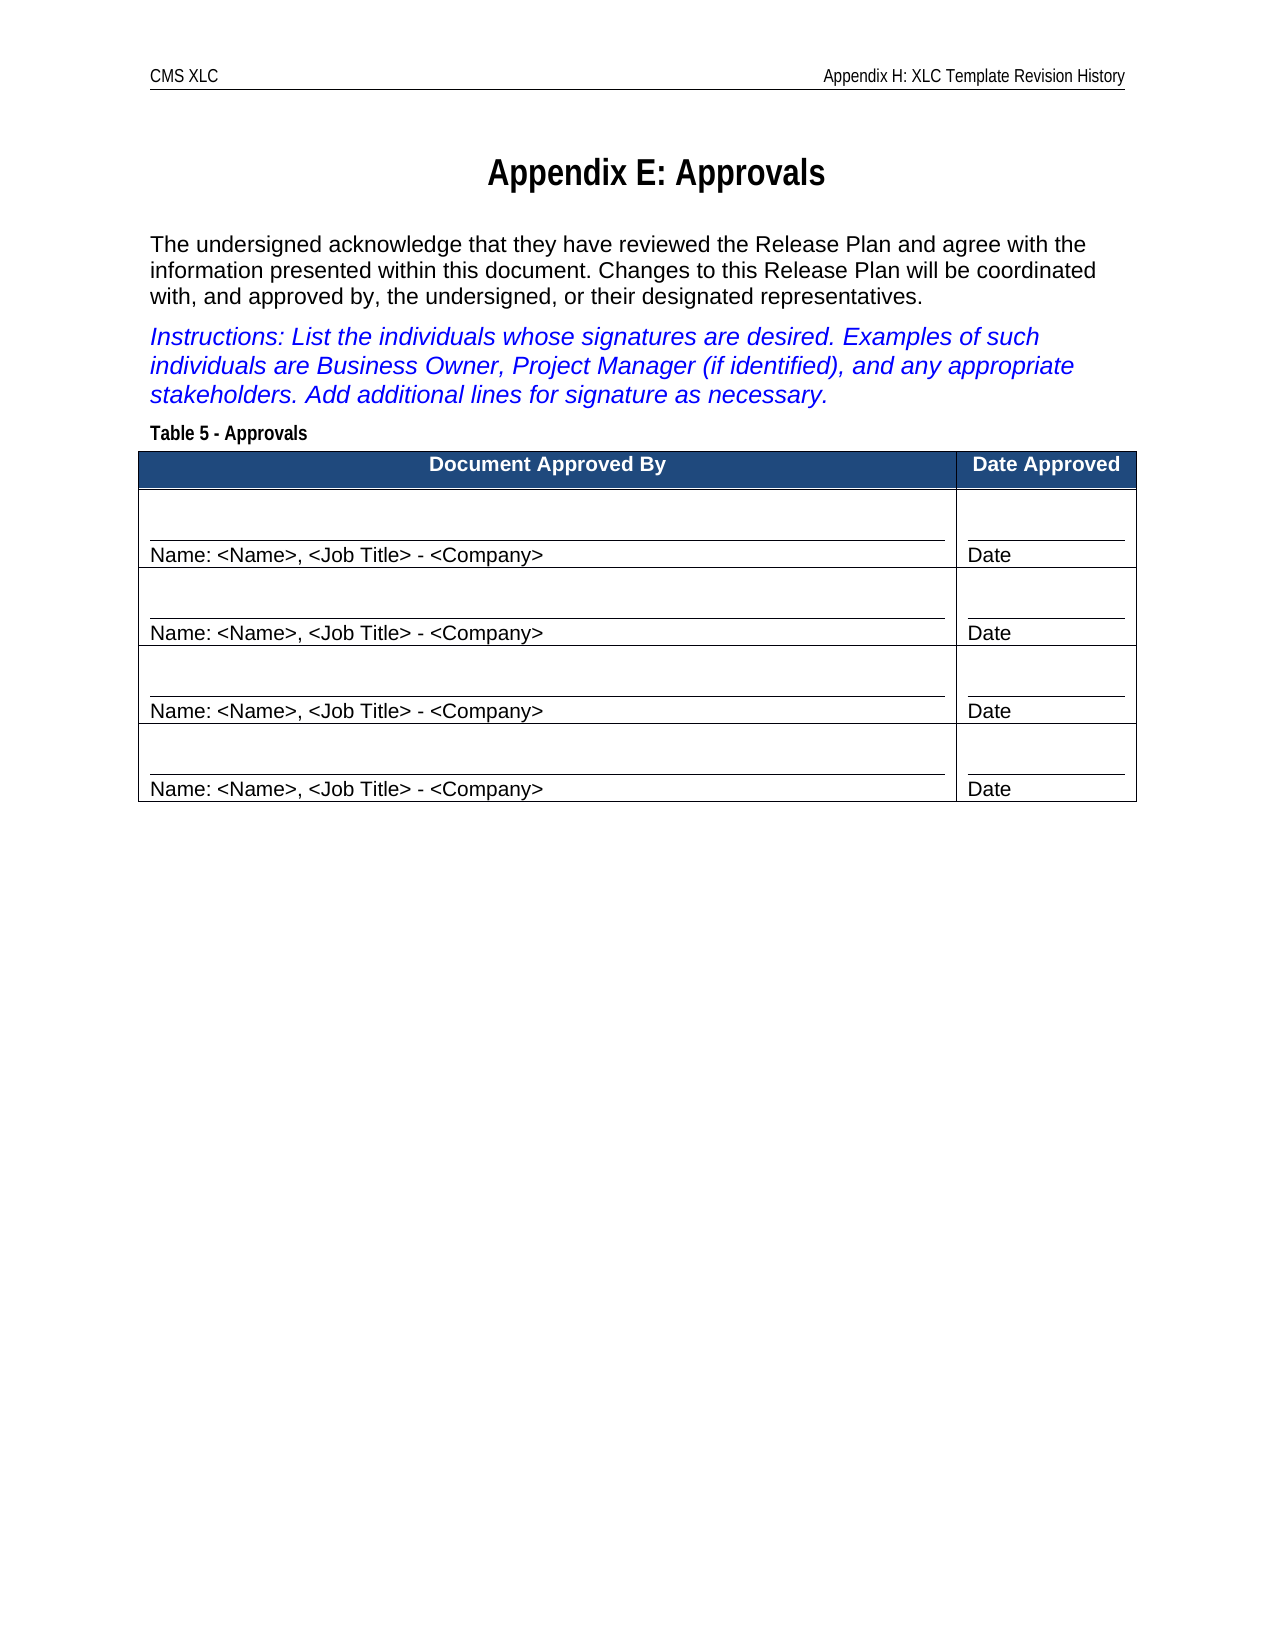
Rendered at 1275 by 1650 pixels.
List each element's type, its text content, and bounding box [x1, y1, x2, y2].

table_cell Date [957, 724, 1136, 801]
text The undersigned acknowledge that they have reviewed the Release Plan and agree with the information presented within this document. Changes to this Release Plan will be coordinated with, and approved by, the undersigned, or their designated representatives. [150, 231, 1125, 309]
text Instructions: List the individuals whose signatures are desired. Examples of such individuals are Business Owner, Project Manager (if identified), and any appropriate stakeholders. Add additional lines for signature as necessary. [150, 322, 1125, 408]
table_header Document Approved By [139, 452, 956, 488]
table_cell Name: <Name>, <Job Title> - <Company> [139, 646, 956, 723]
subtitle Appendix E: Approvals [187, 150, 1125, 193]
table_cell Date [957, 490, 1136, 567]
text Table 5 - Approvals [150, 421, 1125, 445]
table_cell Date [957, 646, 1136, 723]
table_header Date Approved [957, 452, 1136, 488]
table_cell Name: <Name>, <Job Title> - <Company> [139, 724, 956, 801]
table_cell Date [957, 568, 1136, 645]
table_cell Name: <Name>, <Job Title> - <Company> [139, 490, 956, 567]
table_cell Name: <Name>, <Job Title> - <Company> [139, 568, 956, 645]
